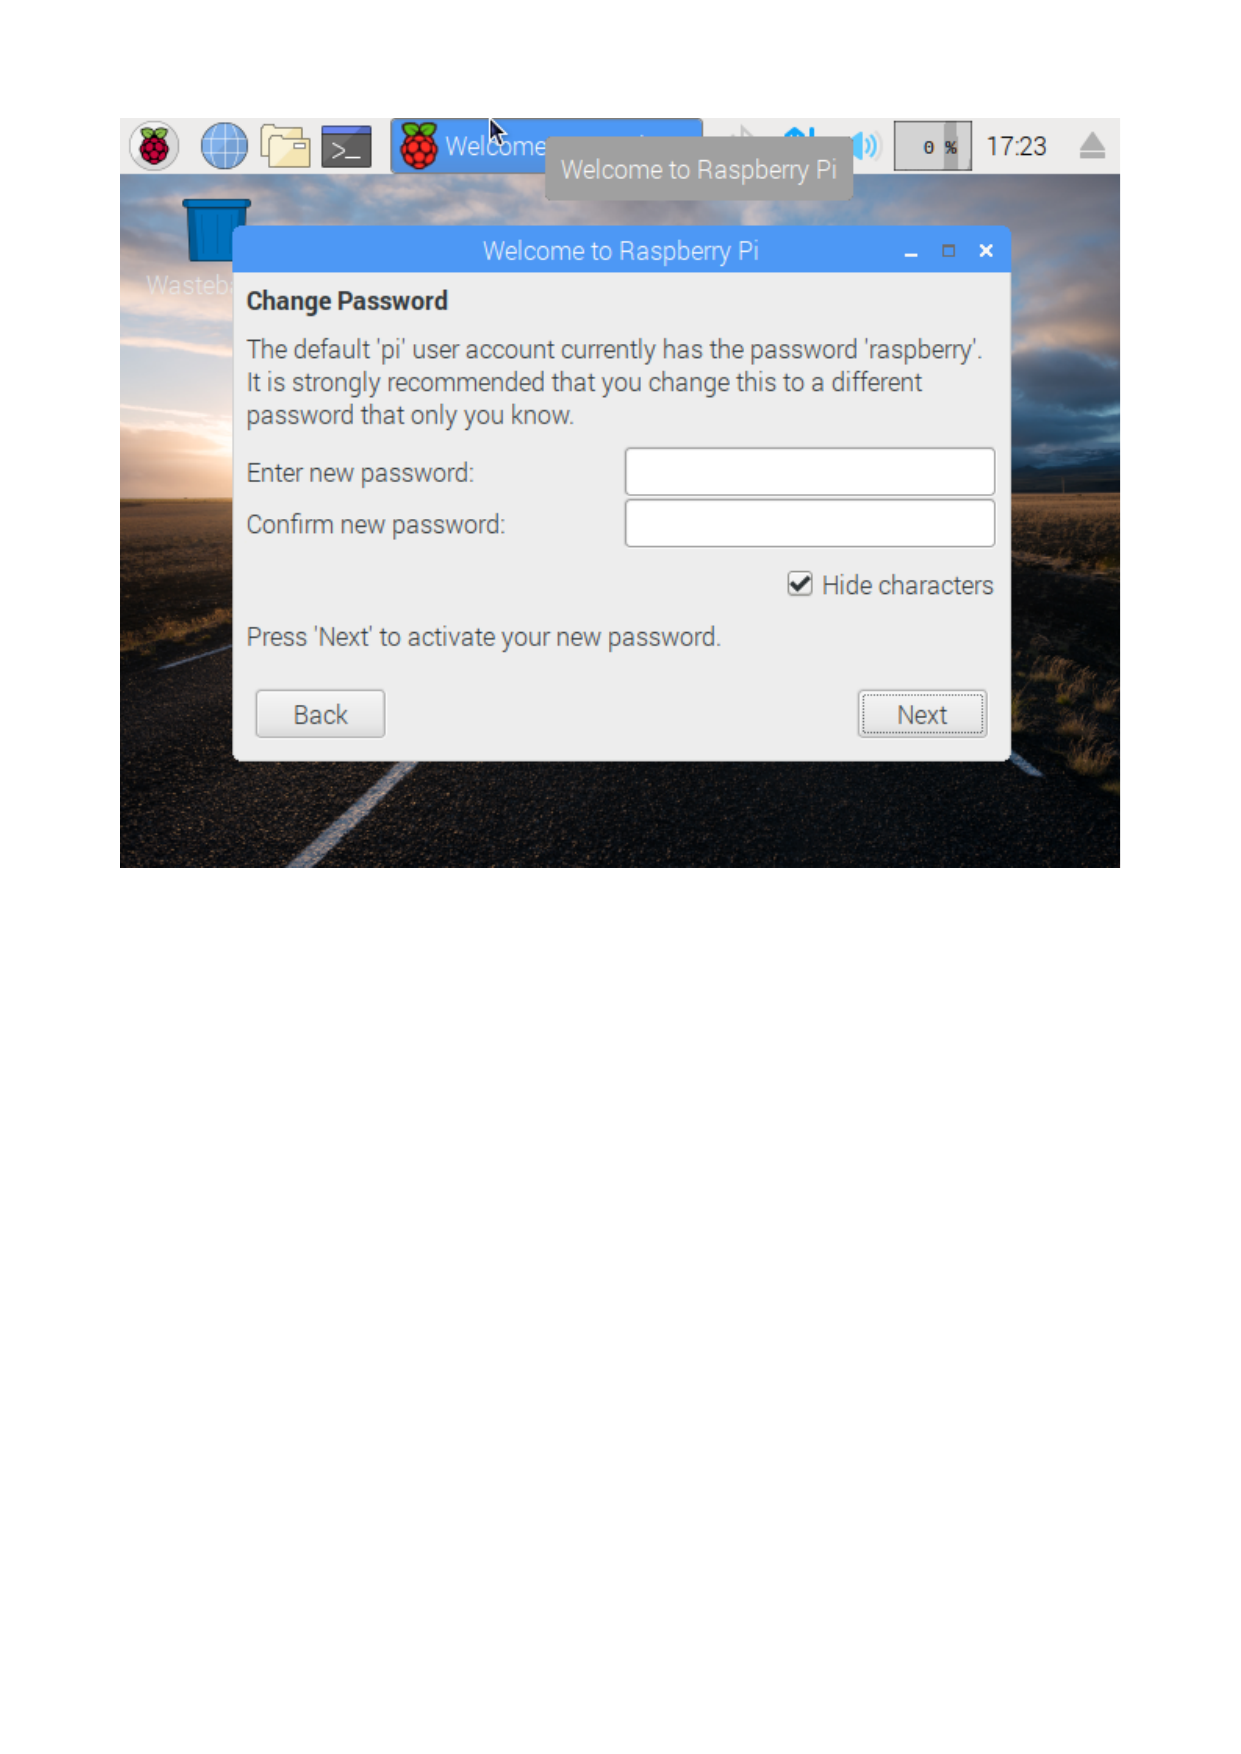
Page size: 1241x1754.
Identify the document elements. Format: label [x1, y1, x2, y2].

picture [120, 118, 1121, 868]
